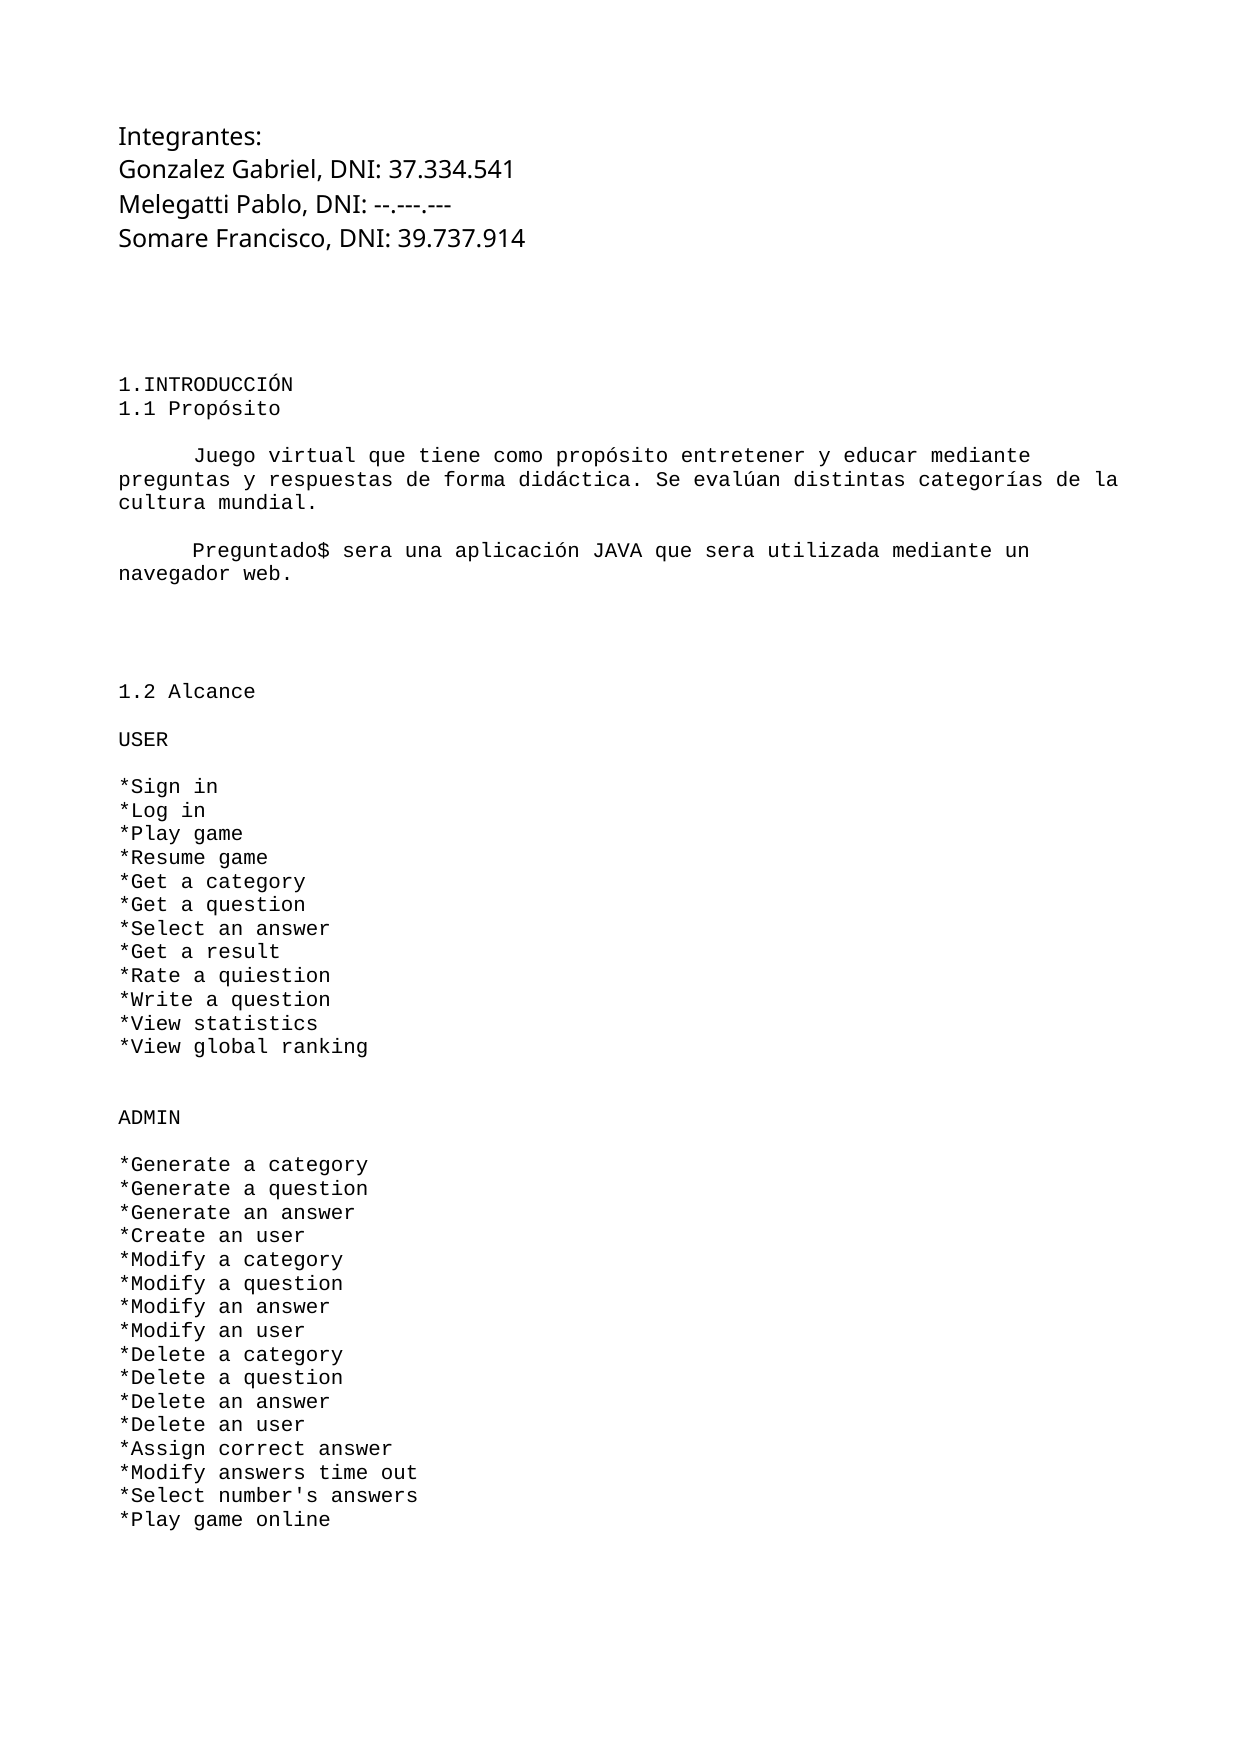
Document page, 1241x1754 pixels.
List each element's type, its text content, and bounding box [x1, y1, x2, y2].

text Integrantes: [118, 118, 1122, 152]
text Melegatti Pablo, DNI: --.---.--- [118, 186, 1122, 220]
text *Modify a category [118, 1249, 1122, 1273]
text *View global ranking [118, 1036, 1122, 1060]
text *Modify a question [118, 1273, 1122, 1296]
text ADMIN [118, 1107, 1122, 1131]
text 1.2 Alcance [118, 681, 1122, 705]
text Preguntado$ sera una aplicación JAVA que sera utilizada mediante un navegador web. [118, 539, 1122, 587]
text Juego virtual que tiene como propósito entretener y educar mediante preguntas y respuestas de forma didáctica. Se evalúan distintas categorías de la cultura mundial. [118, 445, 1122, 516]
text *Create an user [118, 1225, 1122, 1249]
text *Delete an user [118, 1414, 1122, 1438]
text *Delete an answer [118, 1391, 1122, 1414]
text *Get a category [118, 871, 1122, 894]
text *Assign correct answer [118, 1438, 1122, 1462]
text *Write a question [118, 989, 1122, 1012]
text *View statistics [118, 1012, 1122, 1036]
text *Delete a category [118, 1343, 1122, 1367]
text *Generate an answer [118, 1202, 1122, 1225]
text *Generate a question [118, 1178, 1122, 1202]
text *Play game [118, 823, 1122, 847]
text *Resume game [118, 847, 1122, 871]
text *Rate a quiestion [118, 965, 1122, 989]
text *Modify an user [118, 1320, 1122, 1343]
text *Delete a question [118, 1367, 1122, 1391]
text USER [118, 729, 1122, 752]
text *Select number's answers [118, 1485, 1122, 1509]
text Gonzalez Gabriel, DNI: 37.334.541 [118, 152, 1122, 186]
text *Sign in [118, 776, 1122, 800]
text *Generate a category [118, 1154, 1122, 1178]
text *Get a question [118, 894, 1122, 918]
text Somare Francisco, DNI: 39.737.914 [118, 220, 1122, 254]
text 1.INTRODUCCIÓN [118, 374, 1122, 398]
text *Select an answer [118, 918, 1122, 942]
text 1.1 Propósito [118, 398, 1122, 421]
text *Log in [118, 800, 1122, 823]
text *Modify answers time out [118, 1462, 1122, 1485]
text *Get a result [118, 942, 1122, 965]
text *Play game online [118, 1509, 1122, 1533]
text *Modify an answer [118, 1296, 1122, 1320]
